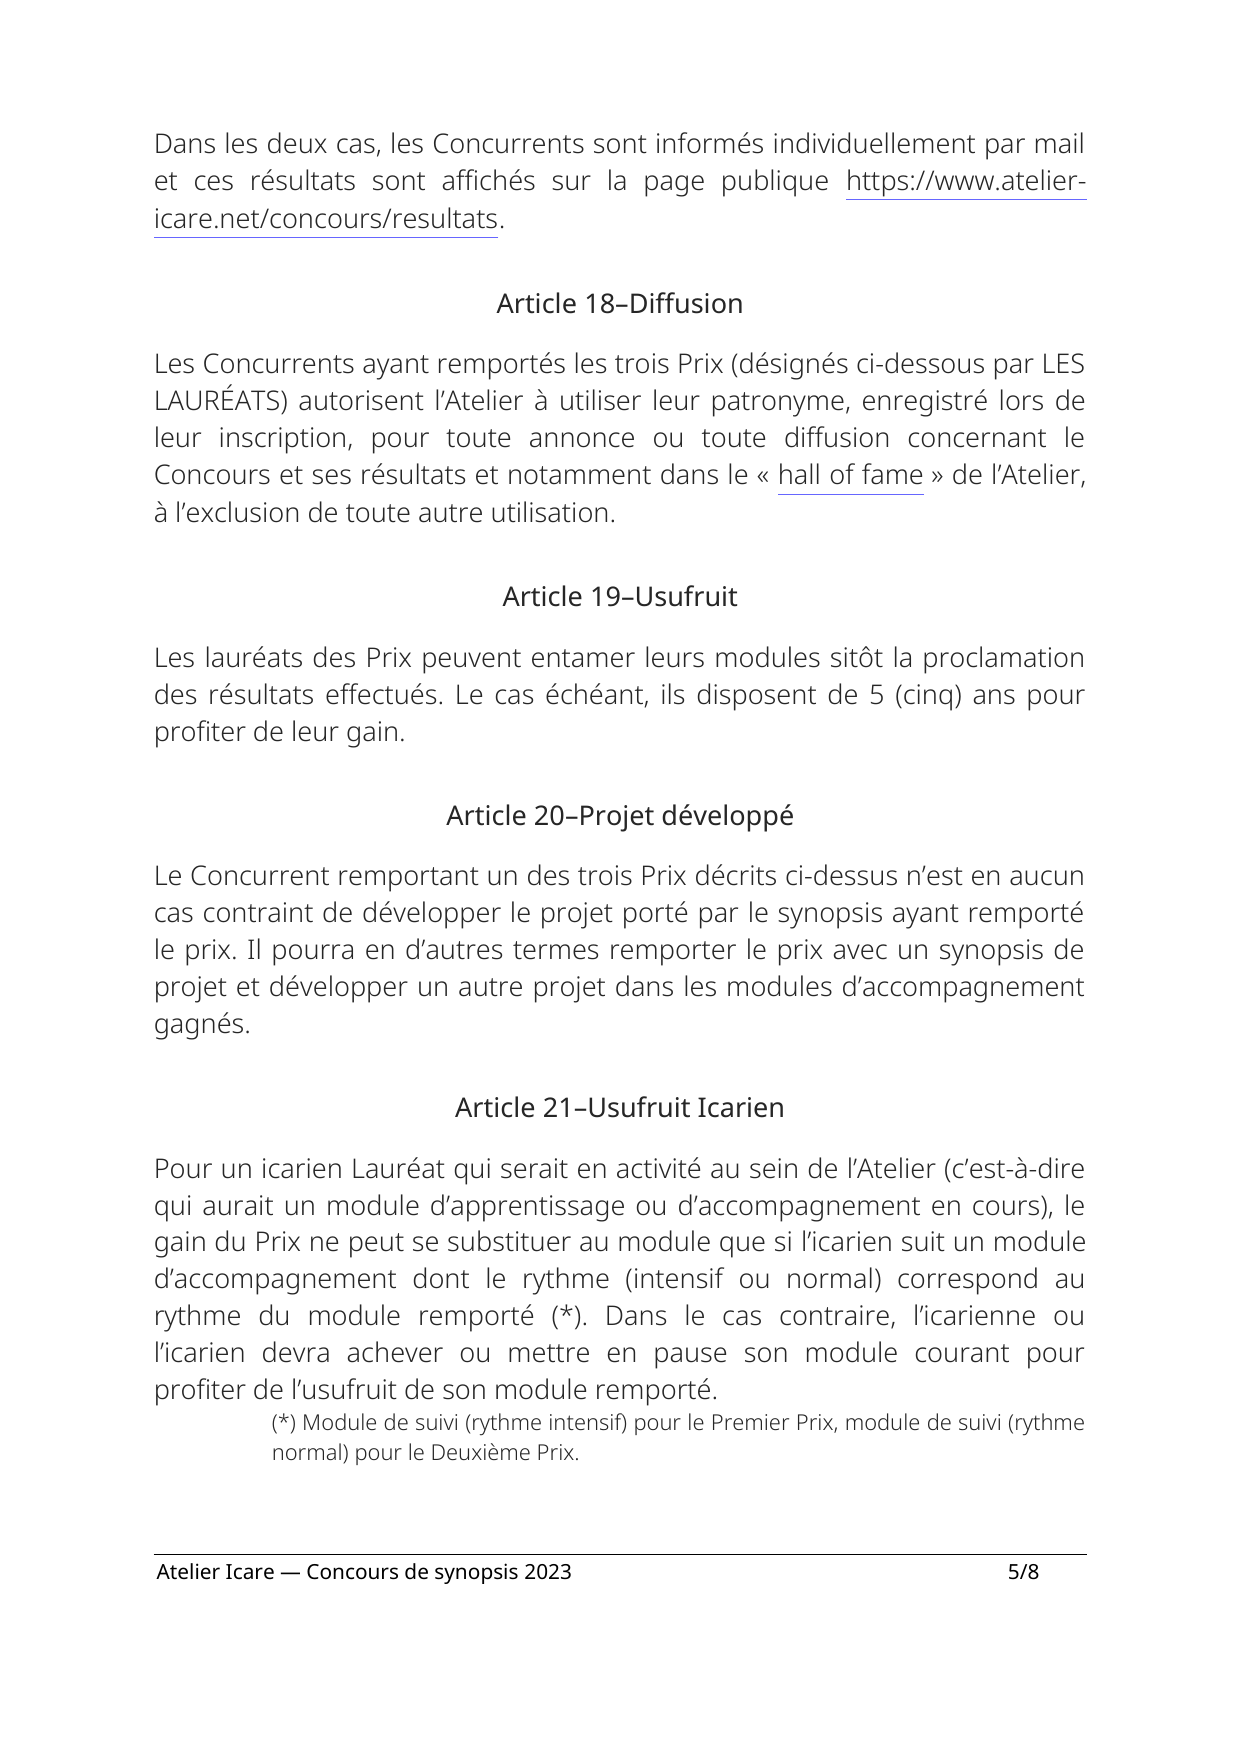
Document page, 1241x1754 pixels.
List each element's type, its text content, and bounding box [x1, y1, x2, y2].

text Dans les deux cas, les Concurrents sont informés individuellement par mail et ces résultats sont affichés sur la page publique https://www.atelier-icare.net/concours/resultats. [153, 124, 1087, 237]
text Les Concurrents ayant remportés les trois Prix (désignés ci-dessous par LES LAURÉATS) autorisent l’Atelier à utiliser leur patronyme, enregistré lors de leur inscription, pour toute annonce ou toute diffusion concernant le Concours et ses résultats et notamment dans le « hall of fame » de l’Atelier, à l’exclusion de toute autre utilisation. [153, 345, 1087, 531]
text Les lauréats des Prix peuvent entamer leurs modules sitôt la proclamation des résultats effectués. Le cas échéant, ils disposent de 5 (cinq) ans pour profiter de leur gain. [406, 712, 1087, 749]
text Article 21–Usufruit Icarien [153, 1088, 1087, 1125]
text Pour un icarien Lauréat qui serait en activité au sein de l’Atelier (c’est-à-dire qui aurait un module d’apprentissage ou d’accompagnement en cours), le gain du Prix ne peut se substituer au module que si l’icarien suit un module d’accompagnement dont le rythme (intensif ou normal) correspond au rythme du module remporté (*). Dans le cas contraire, l’icarienne ou l’icarien devra achever ou mettre en pause son module courant pour profiter de l’usufruit de son module remporté. [719, 1370, 1087, 1407]
text Article 19–Usufruit [153, 578, 502, 615]
text Article 18–Diffusion [153, 284, 1087, 321]
text Article 20–Projet développé [794, 796, 1087, 833]
text Article 19–Usufruit [738, 578, 1087, 615]
text (*) Module de suivi (rythme intensif) pour le Premier Prix, module de suivi (rythme normal) pour le Deuxième Prix. [580, 1437, 1087, 1467]
text Article 20–Projet développé [153, 796, 446, 833]
text Le Concurrent remportant un des trois Prix décrits ci-dessus n’est en aucun cas contraint de développer le projet porté par le synopsis ayant remporté le prix. Il pourra en d’autres termes remporter le prix avec un synopsis de projet et développer un autre projet dans les modules d’accompagnement gagnés. [251, 1004, 1087, 1041]
